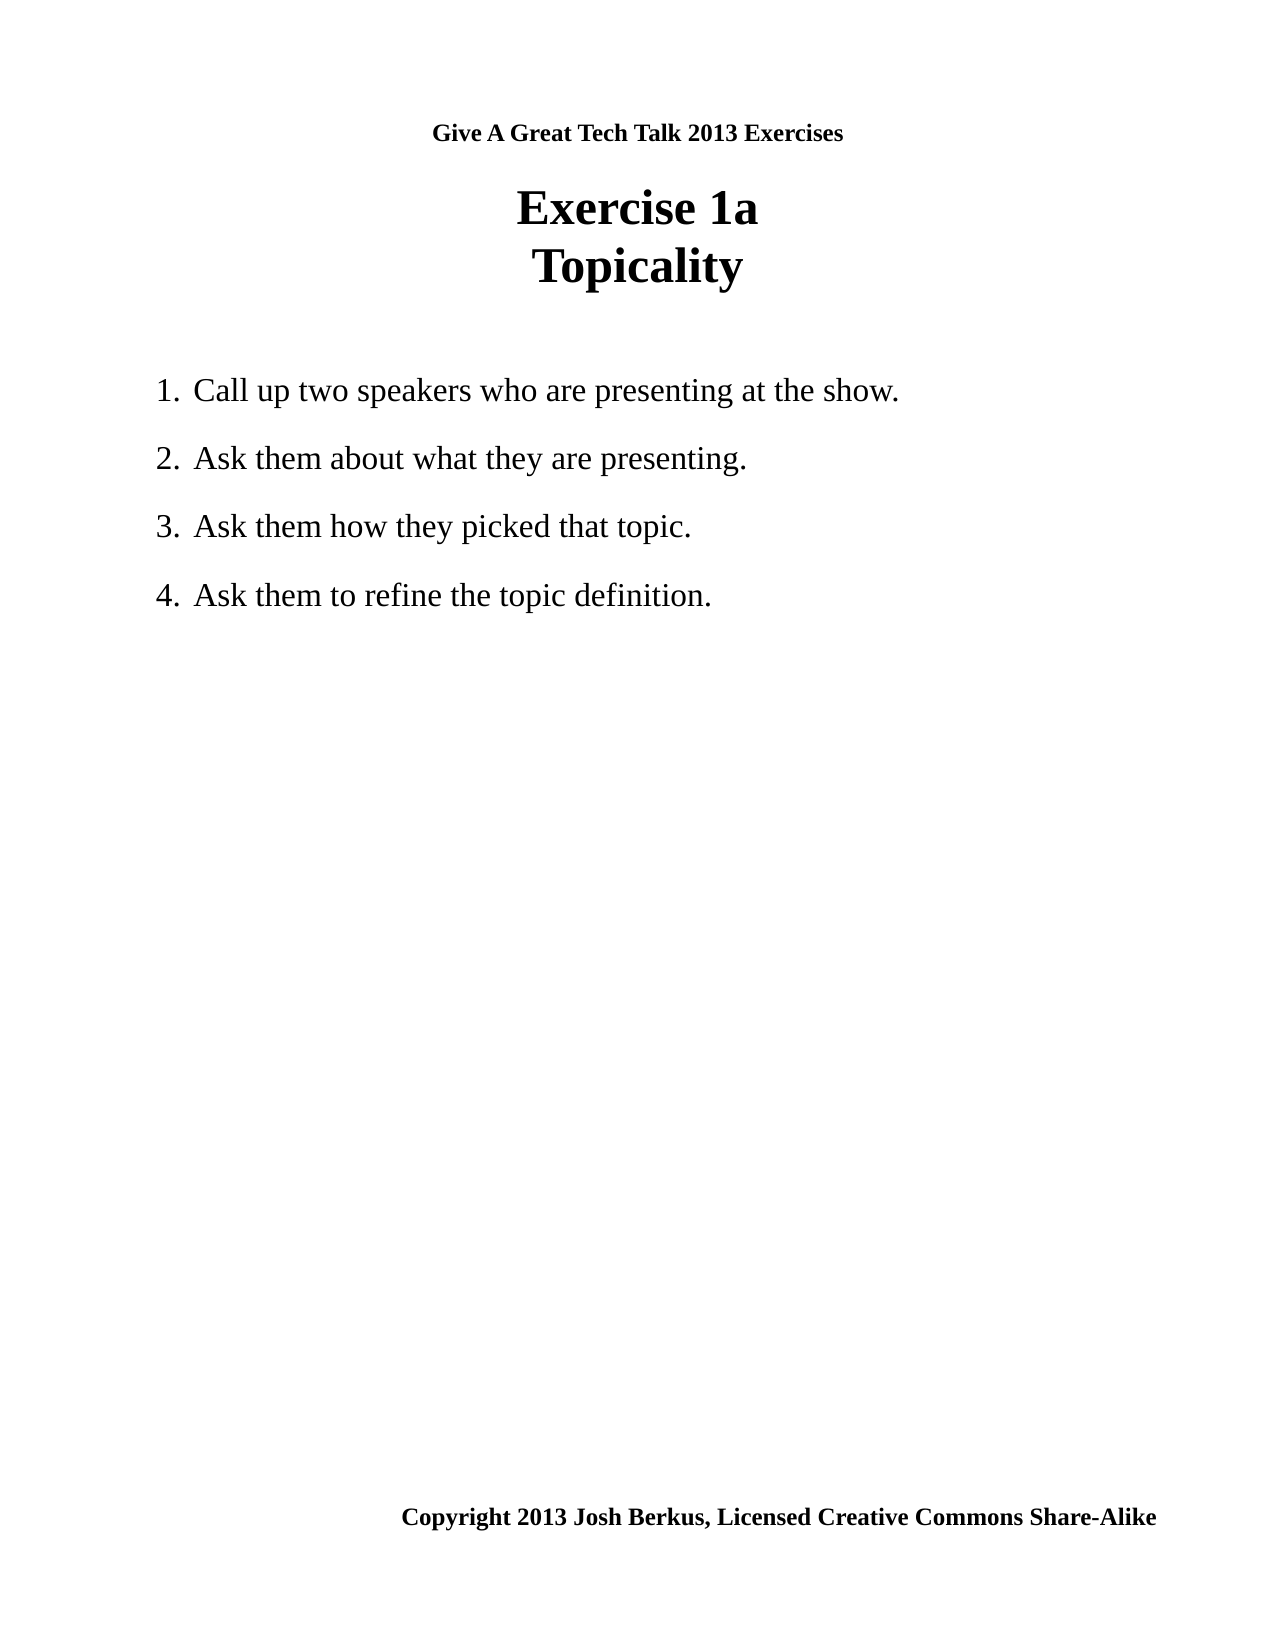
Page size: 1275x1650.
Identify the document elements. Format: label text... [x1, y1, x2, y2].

list Ask them how they picked that topic. [156, 506, 1157, 545]
list Ask them about what they are presenting. [156, 438, 1157, 476]
list Call up two speakers who are presenting at the show. [156, 370, 1157, 408]
text Topicality [118, 236, 1157, 293]
text Exercise 1a [118, 178, 1157, 236]
list Ask them to refine the topic definition. [156, 575, 1157, 613]
